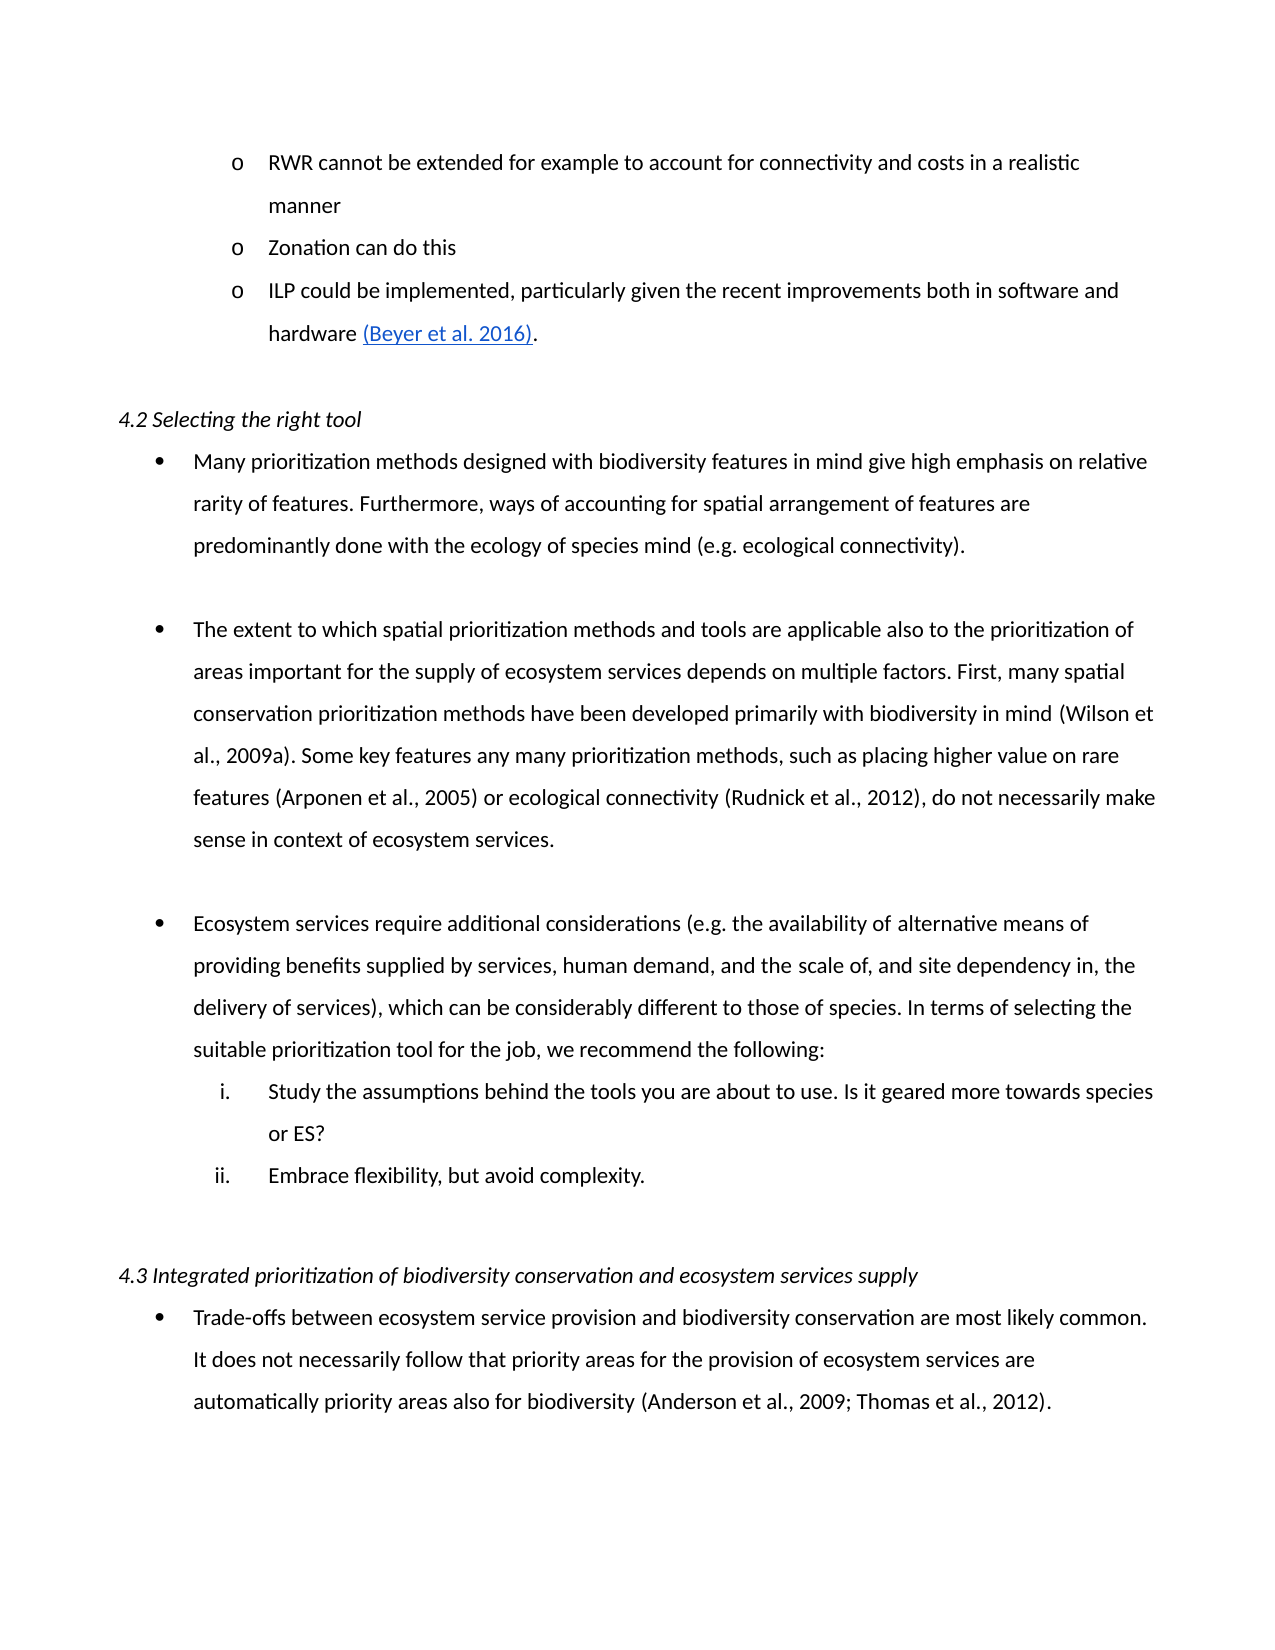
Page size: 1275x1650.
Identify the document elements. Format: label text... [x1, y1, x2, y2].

list Trade-offs between ecosystem service provision and biodiversity conservation are most likely common. It does not necessarily follow that priority areas for the provision of ecosystem services are automatically priority areas also for biodiversity (Anderson et al., 2009; Thomas et al., 2012). [156, 1303, 1157, 1415]
list ILP could be implemented, particularly given the recent improvements both in software and hardware (Beyer et al. 2016). [231, 276, 1157, 391]
list Many prioritization methods designed with biodiversity features in mind give high emphasis on relative rarity of features. Furthermore, ways of accounting for spatial arrangement of features are predominantly done with the ecology of species mind (e.g. ecological connectivity). [156, 447, 1157, 601]
list RWR cannot be extended for example to account for connectivity and costs in a realistic manner [231, 148, 1157, 219]
list Zonation can do this [231, 233, 1157, 262]
list Ecosystem services require additional considerations (e.g. the availability of alternative means of providing benefits supplied by services, human demand, and the scale of, and site dependency in, the delivery of services), which can be considerably different to those of species. In terms of selecting the suitable prioritization tool for the job, we recommend the following: [156, 909, 1157, 1063]
subtitle 4.3 Integrated prioritization of biodiversity conservation and ecosystem services supply [118, 1261, 1157, 1289]
list Embrace flexibility, but avoid complexity. [231, 1161, 1157, 1189]
subtitle 4.2 Selecting the right tool [118, 405, 1157, 433]
list The extent to which spatial prioritization methods and tools are applicable also to the prioritization of areas important for the supply of ecosystem services depends on multiple factors. First, many spatial conservation prioritization methods have been developed primarily with biodiversity in mind (Wilson et al., 2009a). Some key features any many prioritization methods, such as placing higher value on rare features (Arponen et al., 2005) or ecological connectivity (Rudnick et al., 2012), do not necessarily make sense in context of ecosystem services. [156, 615, 1157, 853]
list Study the assumptions behind the tools you are about to use. Is it geared more towards species or ES? [231, 1077, 1157, 1147]
